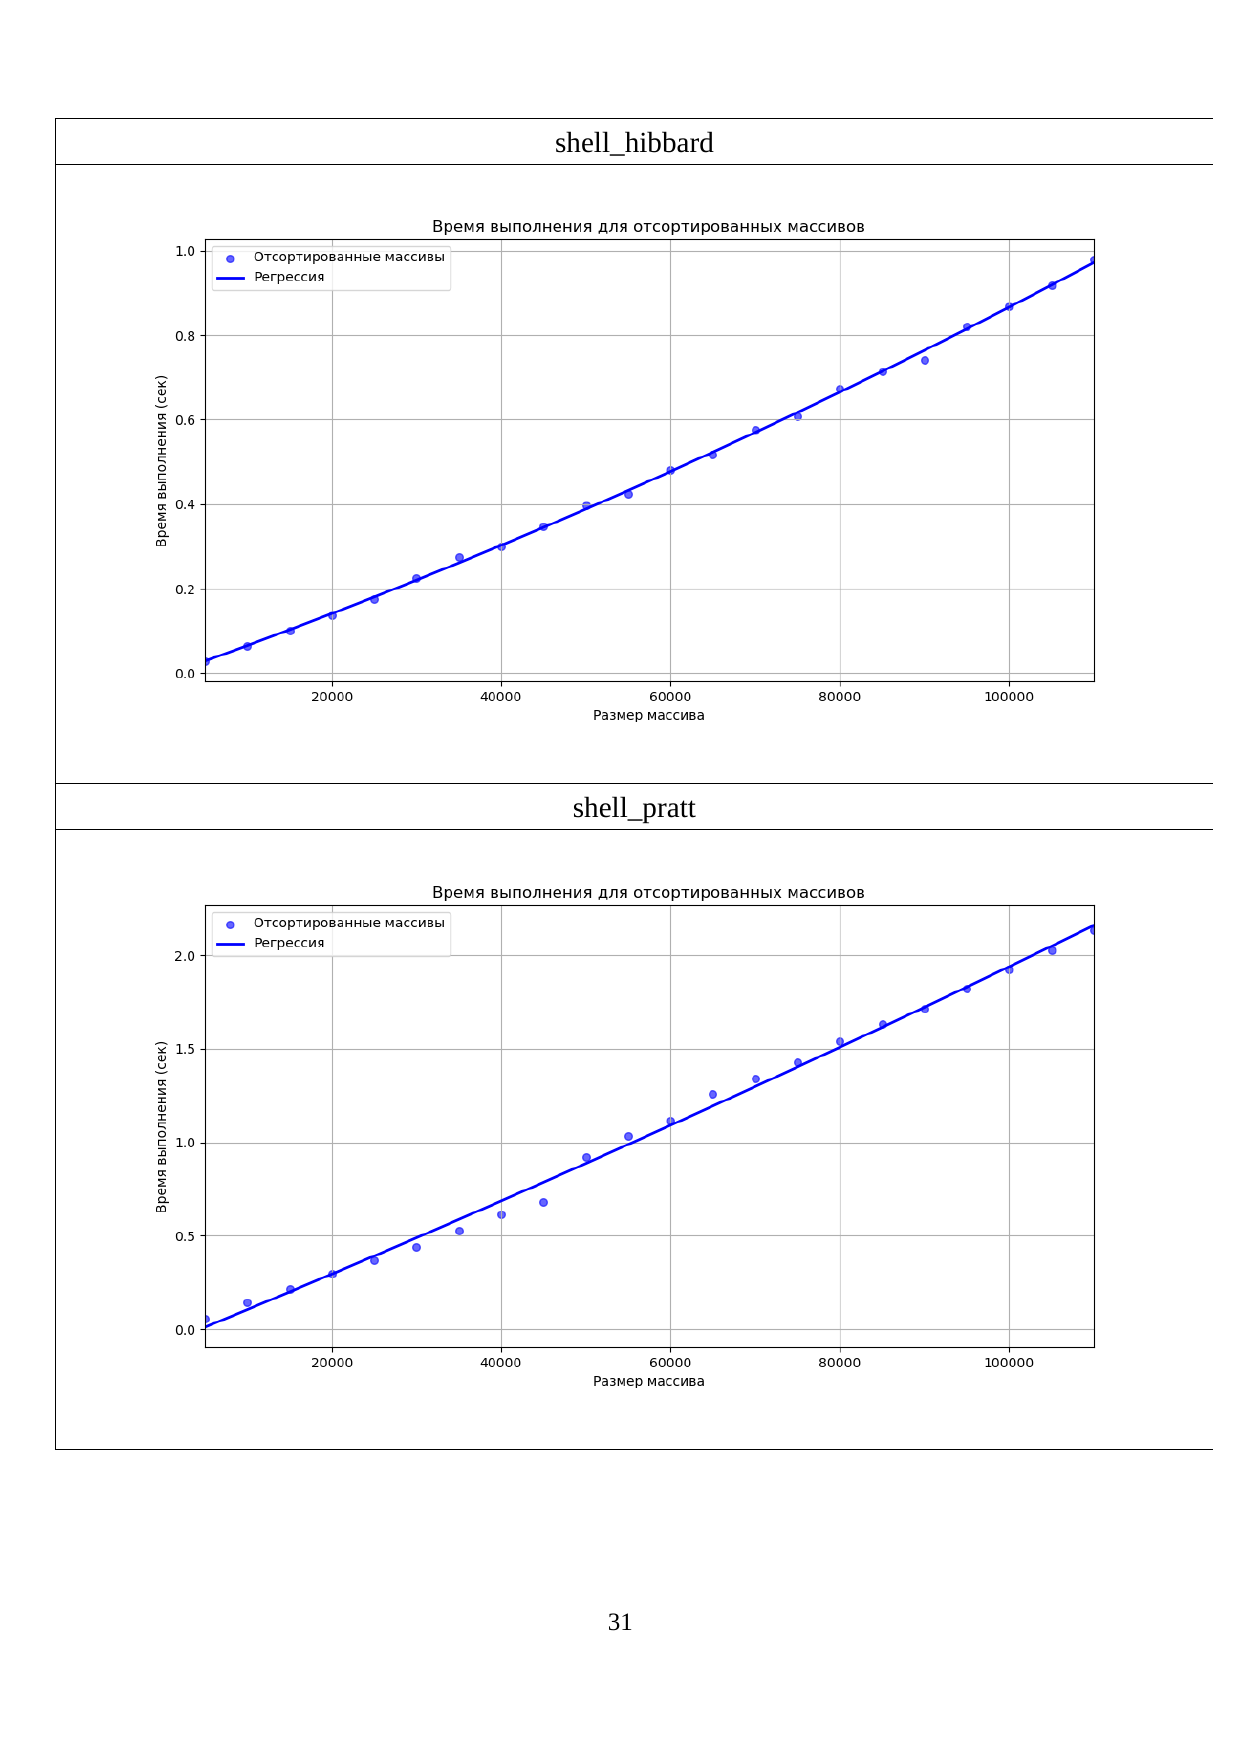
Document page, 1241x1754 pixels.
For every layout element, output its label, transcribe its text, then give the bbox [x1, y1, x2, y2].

table_cell [56, 165, 1213, 783]
picture [61, 171, 1208, 744]
table_cell shell_pratt [56, 784, 1213, 829]
table_cell [56, 830, 1213, 1448]
picture [61, 836, 1208, 1410]
table_cell shell_hibbard [56, 119, 1213, 164]
